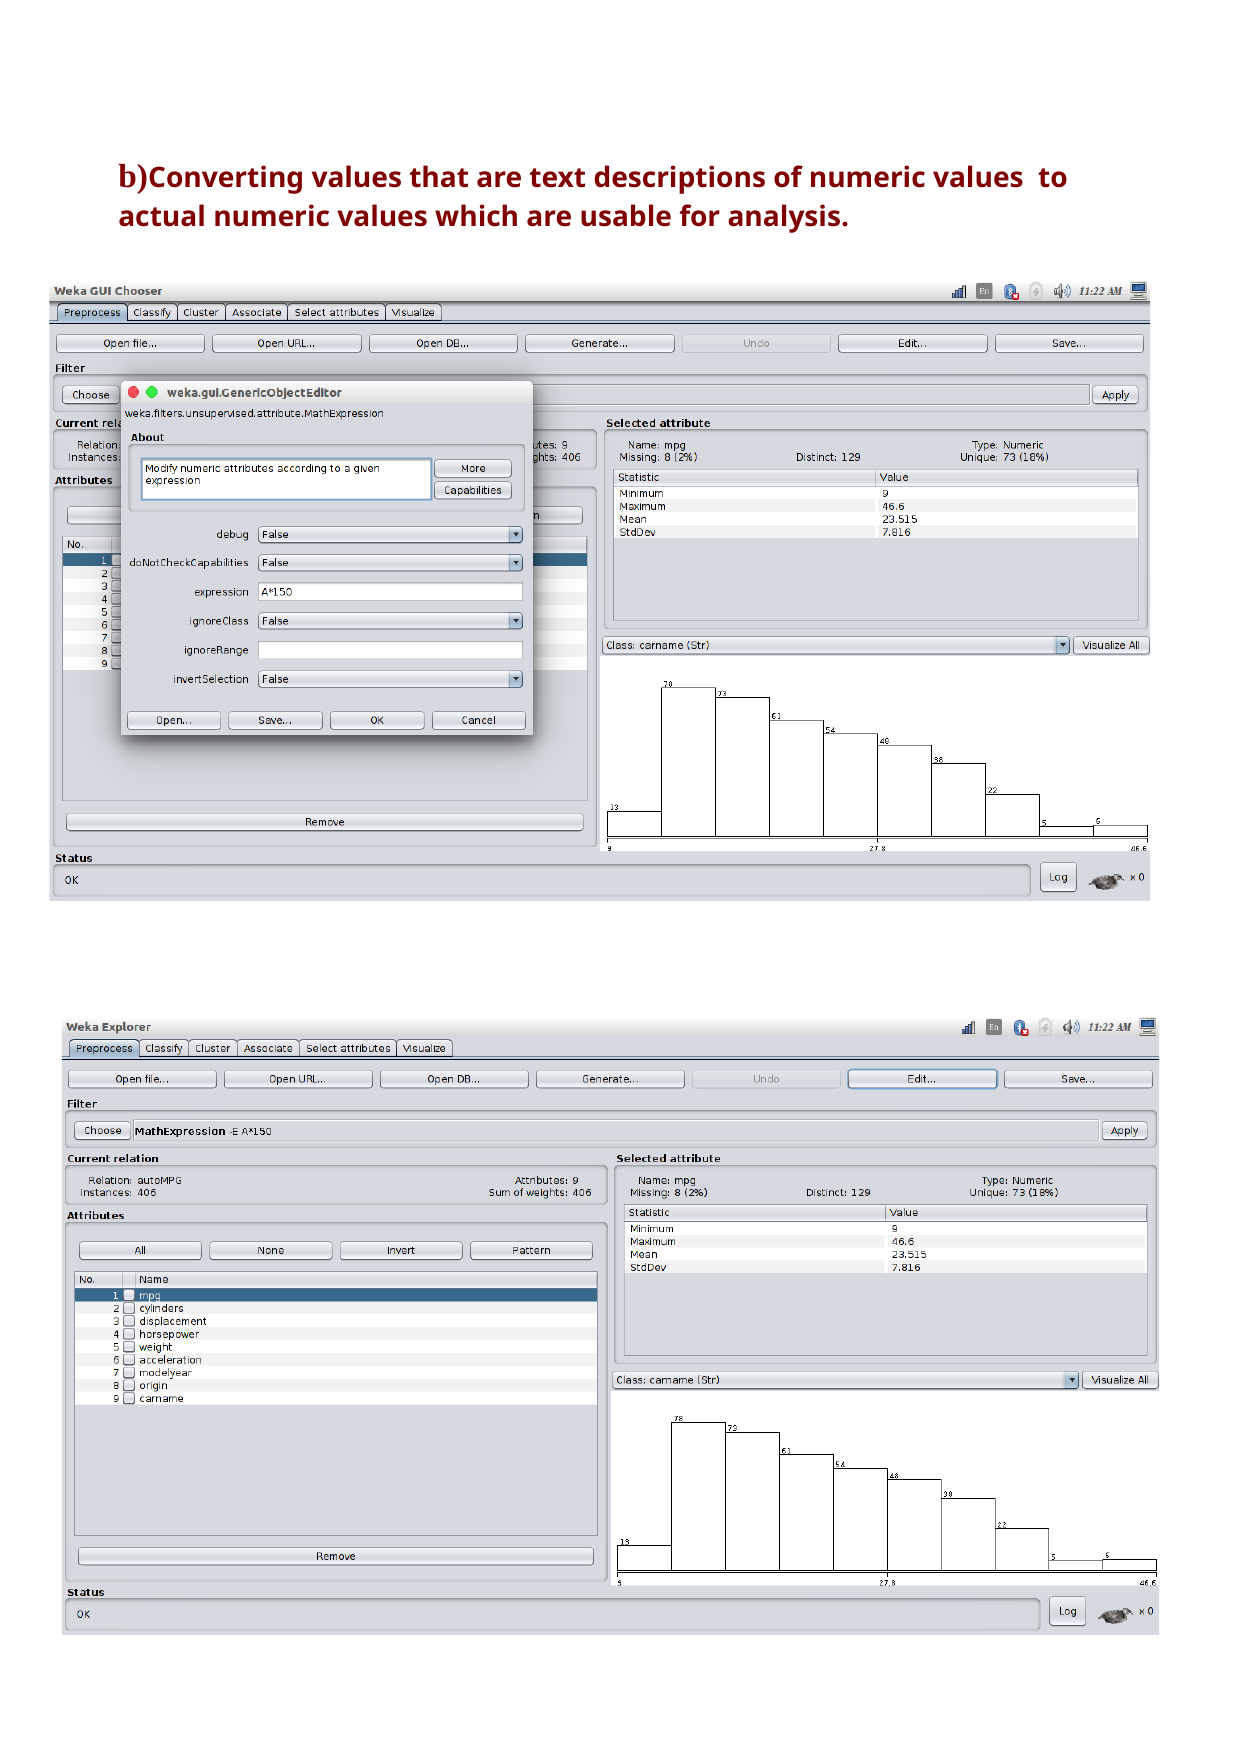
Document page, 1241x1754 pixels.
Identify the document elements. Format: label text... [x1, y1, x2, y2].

picture [61, 1017, 1160, 1635]
text b)Converting values that are text descriptions of numeric values to actual numeric values which are usable for analysis. [118, 156, 1122, 234]
picture [49, 281, 1151, 901]
